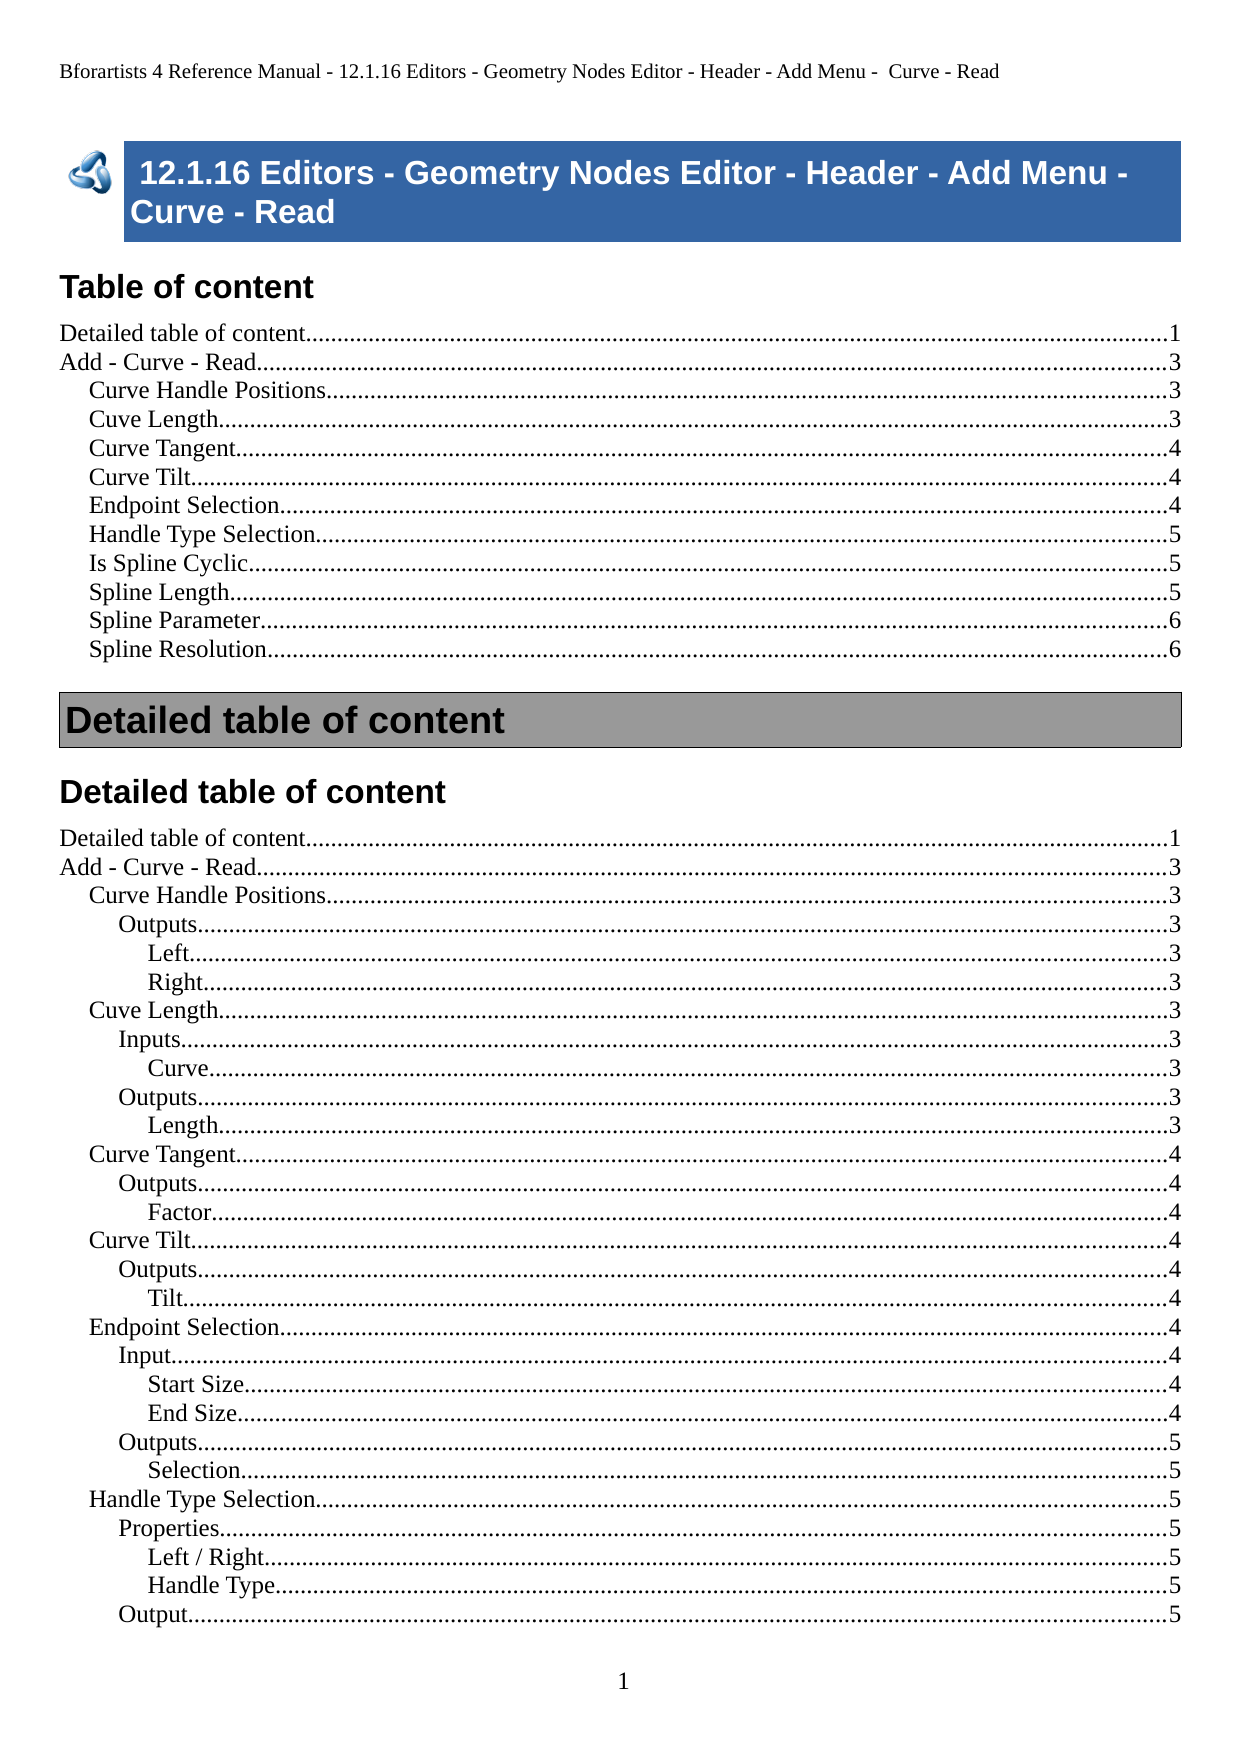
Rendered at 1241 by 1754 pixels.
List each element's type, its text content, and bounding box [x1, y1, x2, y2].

text Properties 5 [118, 1513, 1181, 1542]
subtitle Table of content [59, 267, 1181, 305]
text Detailed table of content 1 [59, 823, 1181, 852]
text Curve Tilt 4 [88, 462, 1181, 490]
text Outputs 3 [118, 909, 1181, 938]
text Outputs 5 [118, 1427, 1181, 1455]
text Curve Tilt 4 [88, 1225, 1181, 1254]
text Output 5 [118, 1599, 1181, 1628]
picture [65, 147, 114, 197]
text Left 3 [147, 938, 1181, 967]
table_header Detailed table of content [60, 693, 1181, 747]
text Input 4 [118, 1340, 1181, 1369]
text Curve Handle Positions 3 [88, 880, 1181, 909]
text Selection 5 [147, 1455, 1181, 1484]
subtitle Detailed table of content [59, 772, 1181, 810]
text Curve 3 [147, 1053, 1181, 1082]
text Curve Tangent 4 [88, 1139, 1181, 1168]
text Add - Curve - Read 3 [59, 347, 1181, 375]
text Outputs 4 [118, 1168, 1181, 1197]
text Detailed table of content 1 [59, 318, 1181, 347]
text Handle Type 5 [147, 1570, 1181, 1599]
text Cuve Length 3 [88, 404, 1181, 433]
text Tilt 4 [147, 1283, 1181, 1312]
text Factor 4 [147, 1197, 1181, 1225]
text Cuve Length 3 [88, 995, 1181, 1024]
text Left / Right 5 [147, 1542, 1181, 1570]
table_header [59, 141, 124, 242]
text Inputs 3 [118, 1024, 1181, 1053]
text Spline Parameter 6 [88, 605, 1181, 634]
text Length 3 [147, 1110, 1181, 1139]
text End Size 4 [147, 1398, 1181, 1427]
text Endpoint Selection 4 [88, 1312, 1181, 1340]
text Curve Tangent 4 [88, 433, 1181, 462]
text Handle Type Selection 5 [88, 519, 1181, 548]
text Is Spline Cyclic 5 [88, 548, 1181, 577]
text Outputs 3 [118, 1082, 1181, 1110]
text Outputs 4 [118, 1254, 1181, 1283]
text Start Size 4 [147, 1369, 1181, 1398]
text Right 3 [147, 967, 1181, 995]
text Endpoint Selection 4 [88, 490, 1181, 519]
text Spline Resolution 6 [88, 634, 1181, 663]
text Add - Curve - Read 3 [59, 852, 1181, 880]
text Curve Handle Positions 3 [88, 375, 1181, 404]
text Handle Type Selection 5 [88, 1484, 1181, 1513]
text Spline Length 5 [88, 577, 1181, 605]
table_header 12.1.16 Editors - Geometry Nodes Editor - Header - Add Menu - Curve - Read [124, 141, 1181, 242]
